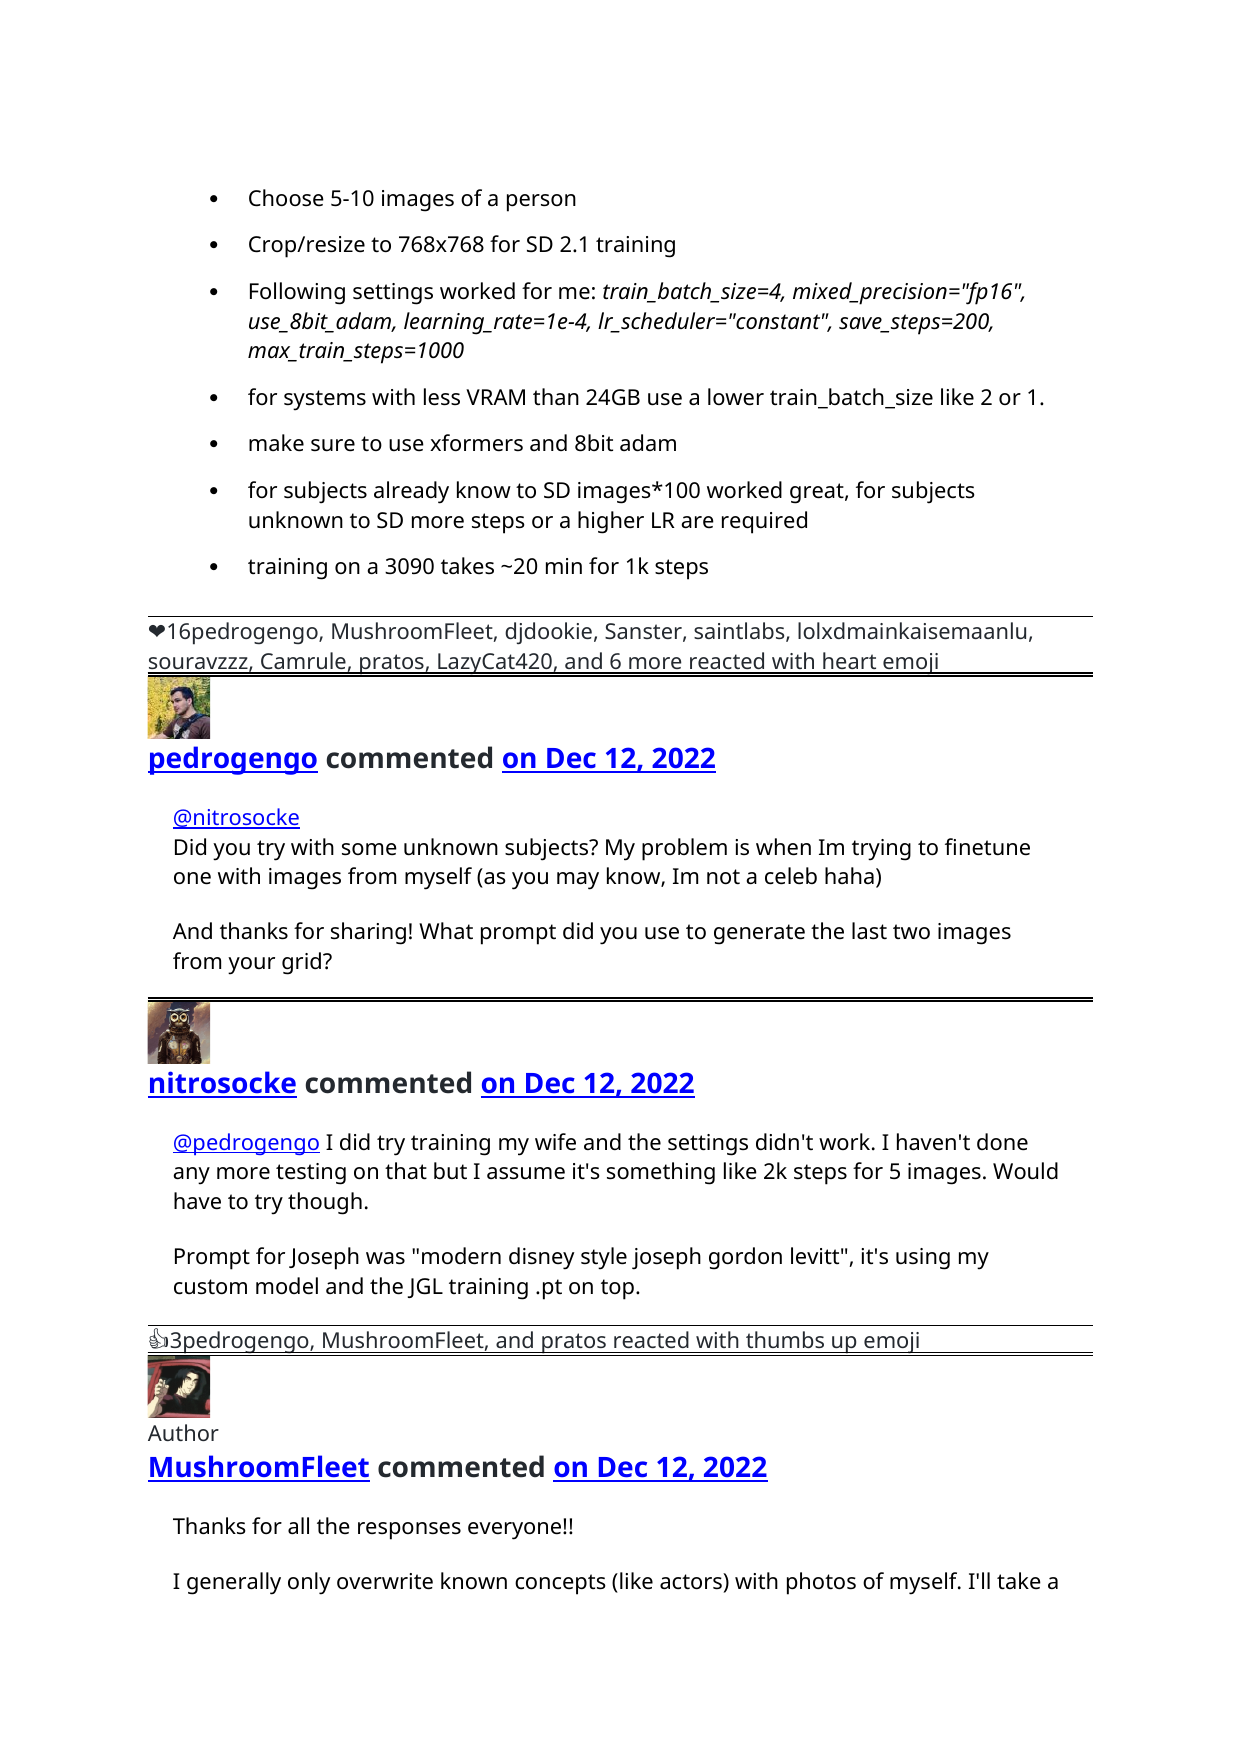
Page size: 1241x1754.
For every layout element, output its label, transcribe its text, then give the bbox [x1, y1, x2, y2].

text Author [148, 1418, 1093, 1448]
text ❤️16pedrogengo, MushroomFleet, djdookie, Sanster, saintlabs, lolxdmainkaisemaanlu, souravzzz, Camrule, pratos, LazyCat420, and 6 more reacted with heart emoji [148, 617, 1093, 672]
text 👍3pedrogengo, MushroomFleet, and pratos reacted with thumbs up emoji [148, 1326, 1093, 1352]
table_header @nitrosocke Did you try with some unknown subjects? My problem is when Im trying to finetune one with images from myself (as you may know, Im not a celeb haha) And thanks for sharing! What prompt did you use to generate the last two images from your grid? [148, 777, 1093, 997]
subtitle MushroomFleet commented on Dec 12, 2022 [148, 1448, 1093, 1486]
subtitle pedrogengo commented on Dec 12, 2022 [148, 738, 1093, 777]
subtitle nitrosocke commented on Dec 12, 2022 [148, 1063, 1093, 1102]
table_header @pedrogengo I did try training my wife and the settings didn't work. I haven't done any more testing on that but I assume it's something like 2k steps for 5 images. Would have to try though. Prompt for Joseph was "modern disney style joseph gordon levitt", it's using my custom model and the JGL training .pt on top. [148, 1102, 1093, 1325]
table_header @pedrogengo Sure thing here is my workflow: Choose 5-10 images of a person Crop/resize to 768x768 for SD 2.1 training Following settings worked for me: train_batch_size=4, mixed_precision="fp16", use_8bit_adam, learning_rate=1e-4, lr_scheduler="constant", save_steps=200, max_train_steps=1000 for systems with less VRAM than 24GB use a lower train_batch_size like 2 or 1. make sure to use xformers and 8bit adam for subjects already know to SD images*100 worked great, for subjects unknown to SD more steps or a higher LR are required training on a 3090 takes ~20 min for 1k steps [148, 148, 1093, 616]
table_header Thanks for all the responses everyone!! I generally only overwrite known concepts (like actors) with photos of myself. I'll take a [148, 1486, 1093, 1621]
